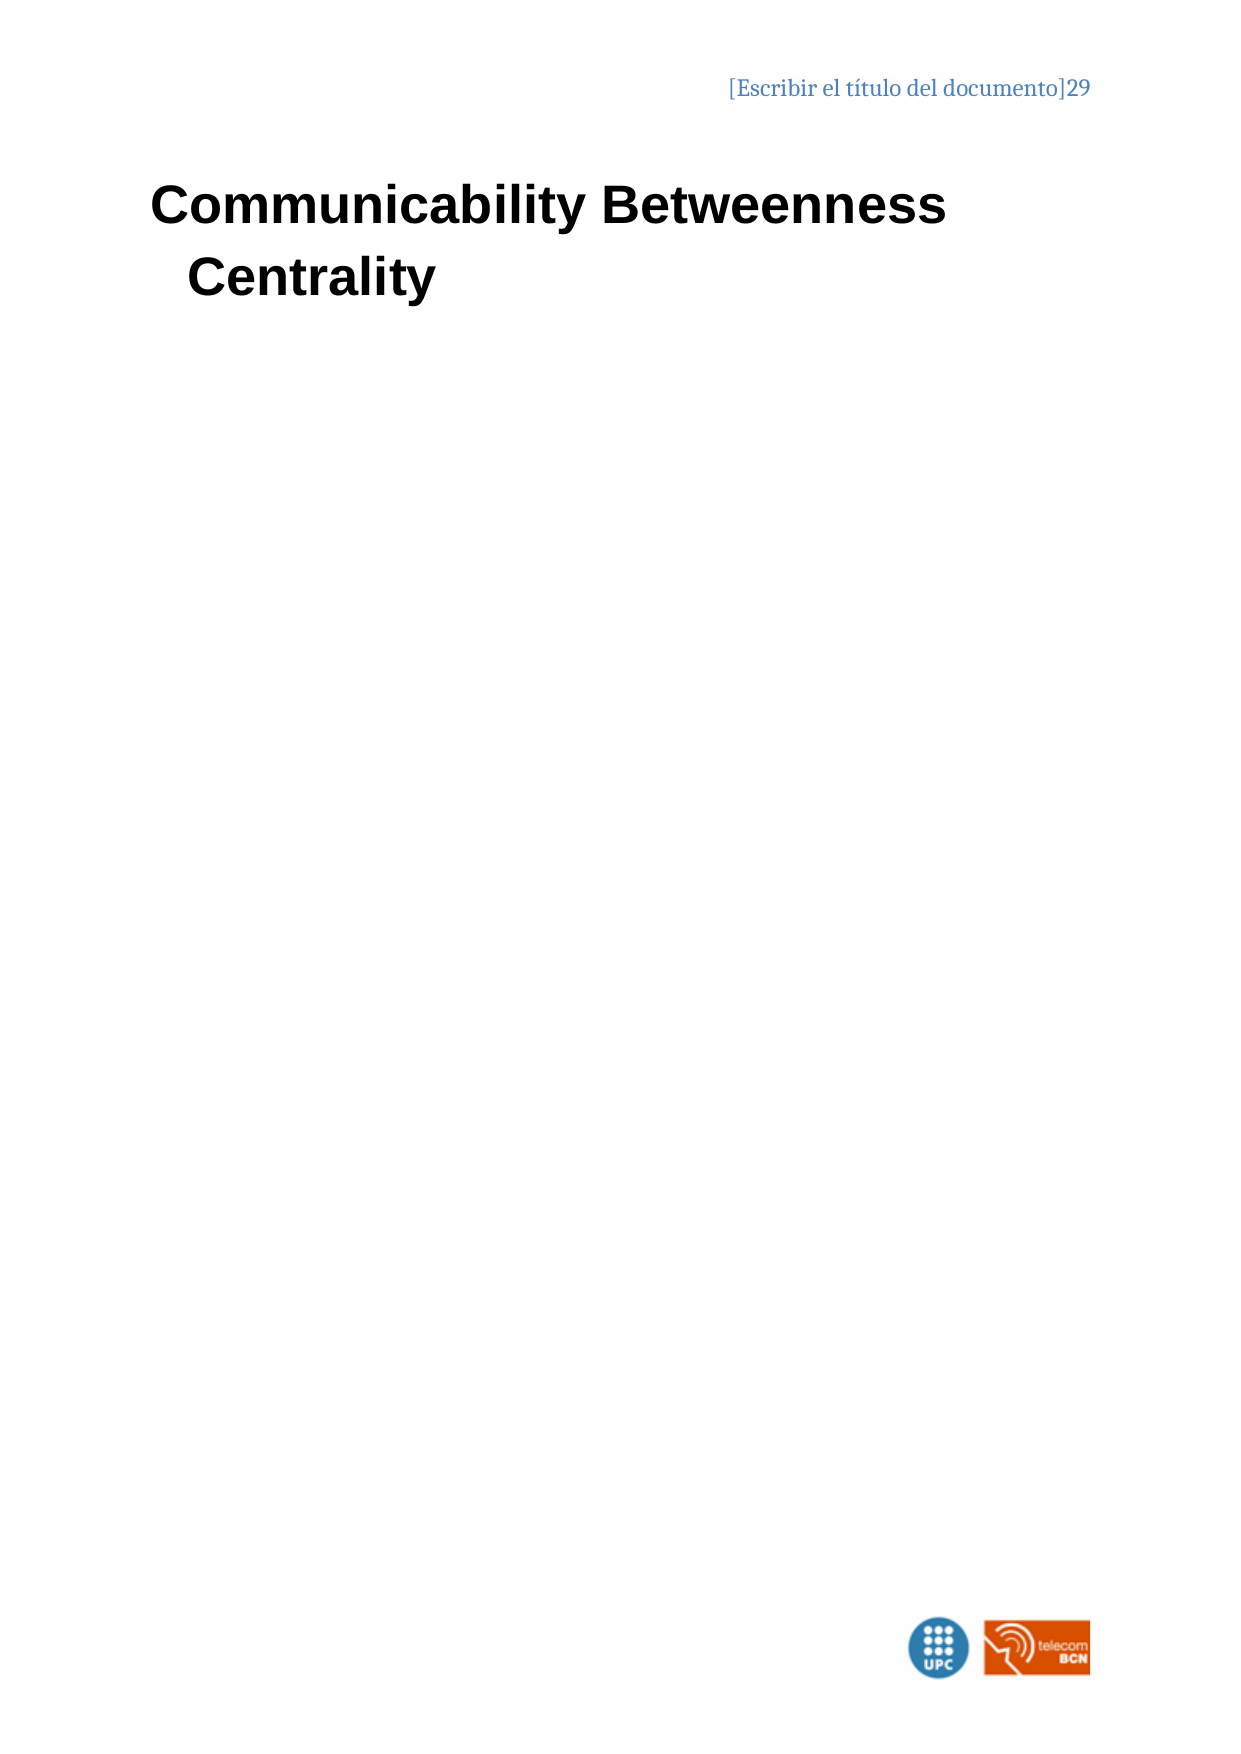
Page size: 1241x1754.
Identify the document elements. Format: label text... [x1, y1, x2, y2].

picture [904, 1614, 1091, 1681]
subtitle Communicability Betweenness Centrality [150, 173, 1090, 307]
